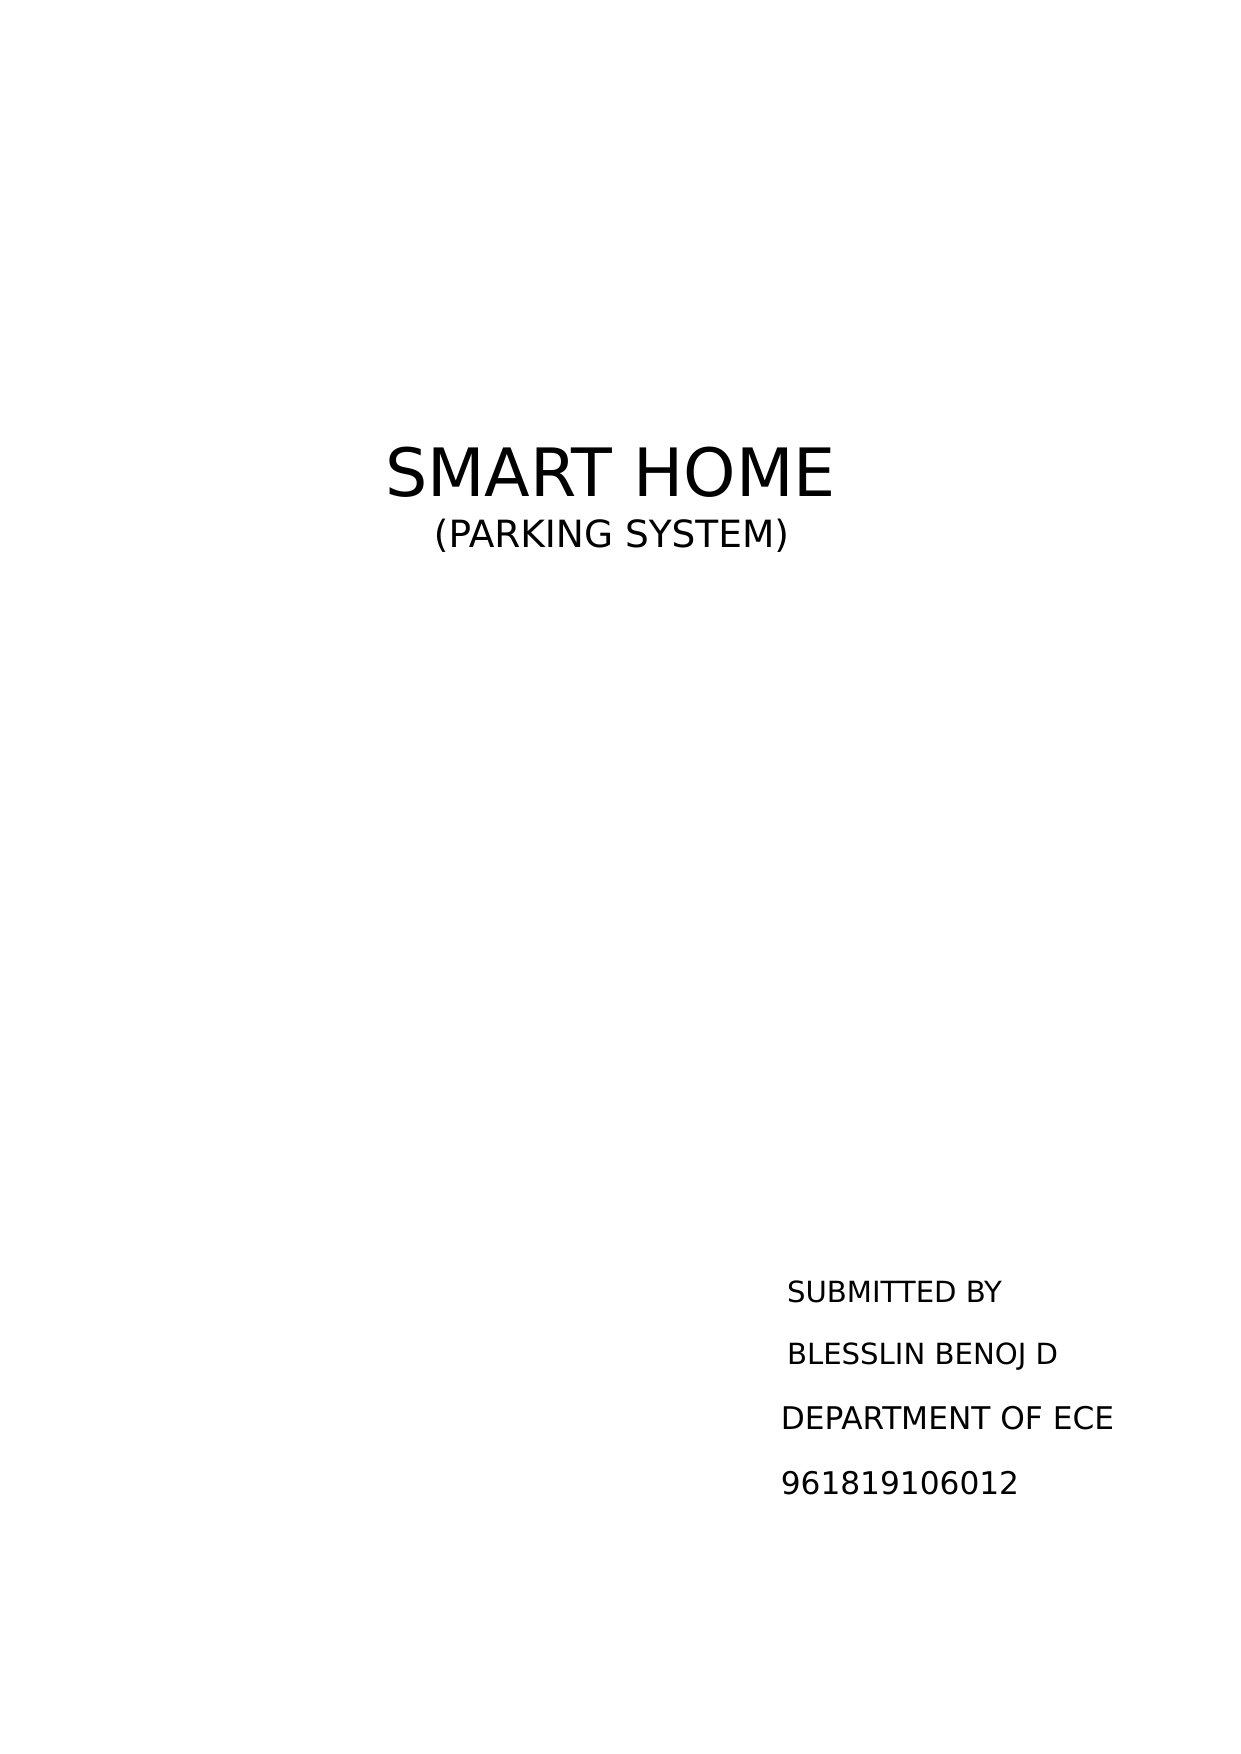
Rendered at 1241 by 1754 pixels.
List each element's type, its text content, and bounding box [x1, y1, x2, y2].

text DEPARTMENT OF ECE [118, 1400, 1122, 1437]
text BLESSLIN BENOJ D [118, 1338, 1122, 1372]
text 961819106012 [118, 1465, 1122, 1502]
text SMART HOME [118, 434, 1122, 512]
text SUBMITTED BY [118, 1275, 1122, 1309]
text (PARKING SYSTEM) [118, 512, 1122, 556]
